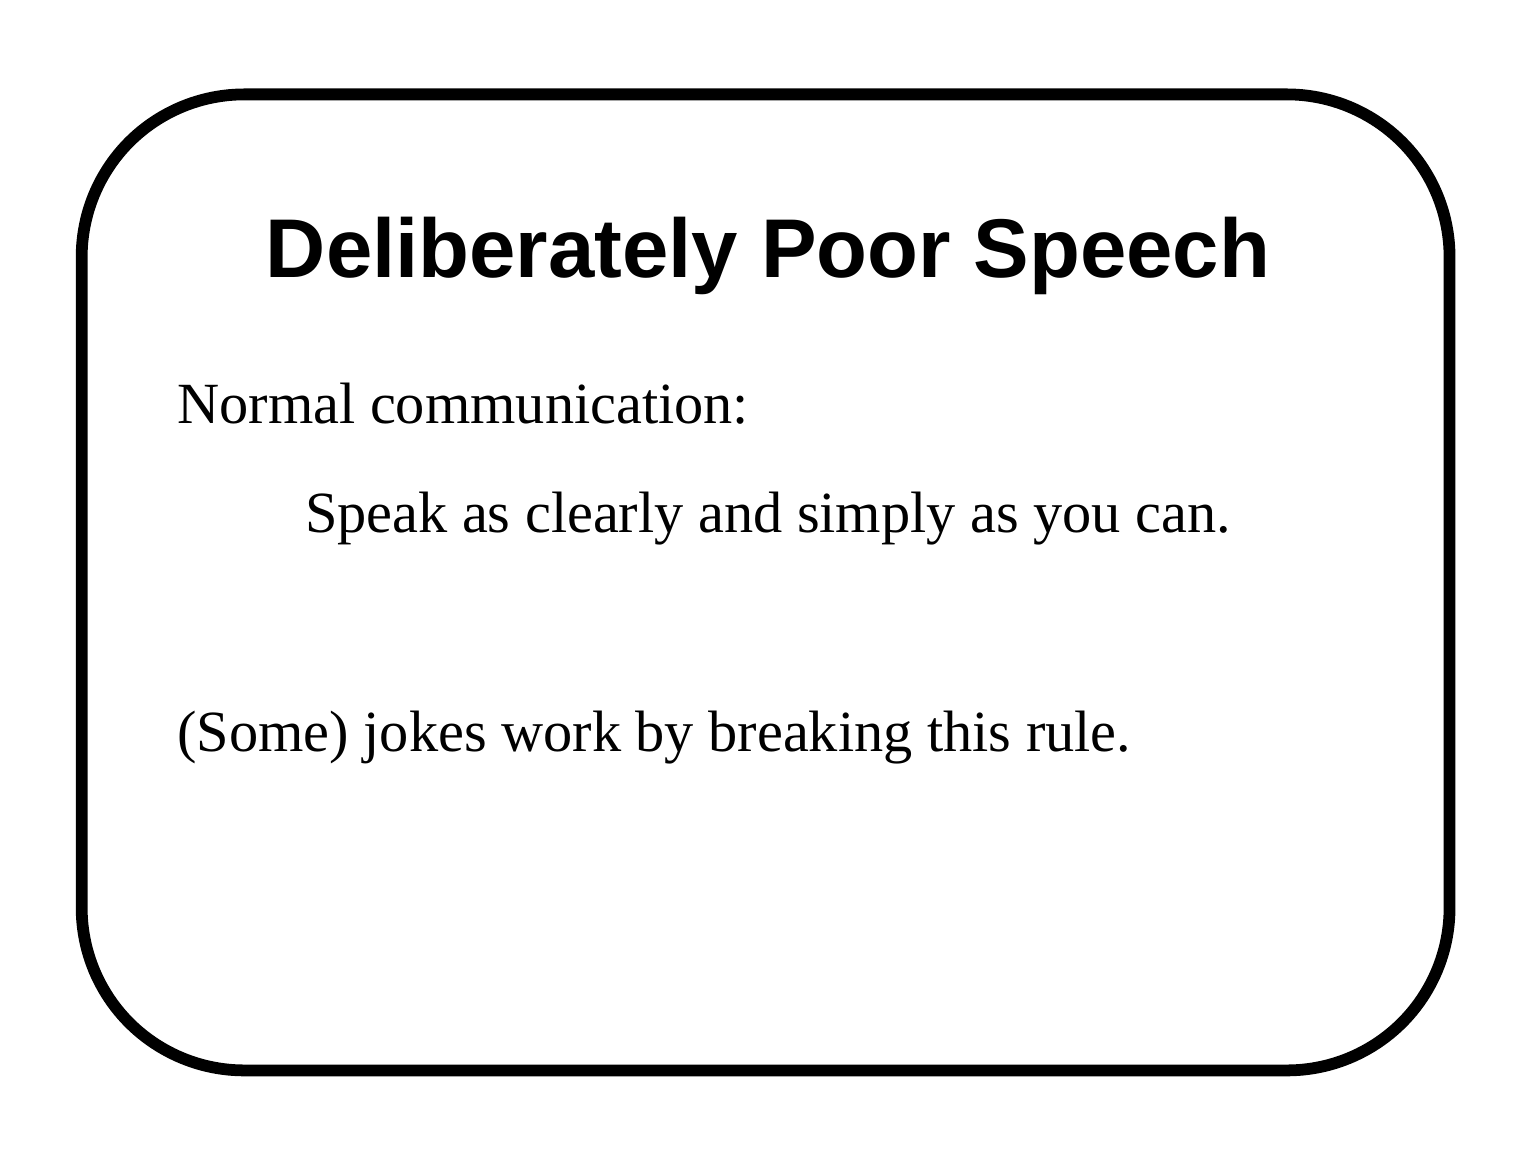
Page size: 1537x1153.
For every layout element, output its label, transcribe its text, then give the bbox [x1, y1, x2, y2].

text Normal communication: [177, 371, 1359, 436]
text Speak as clearly and simply as you can. [177, 481, 1359, 545]
subtitle Deliberately Poor Speech [177, 202, 1359, 295]
text (Some) jokes work by breaking this rule. [177, 699, 1359, 764]
